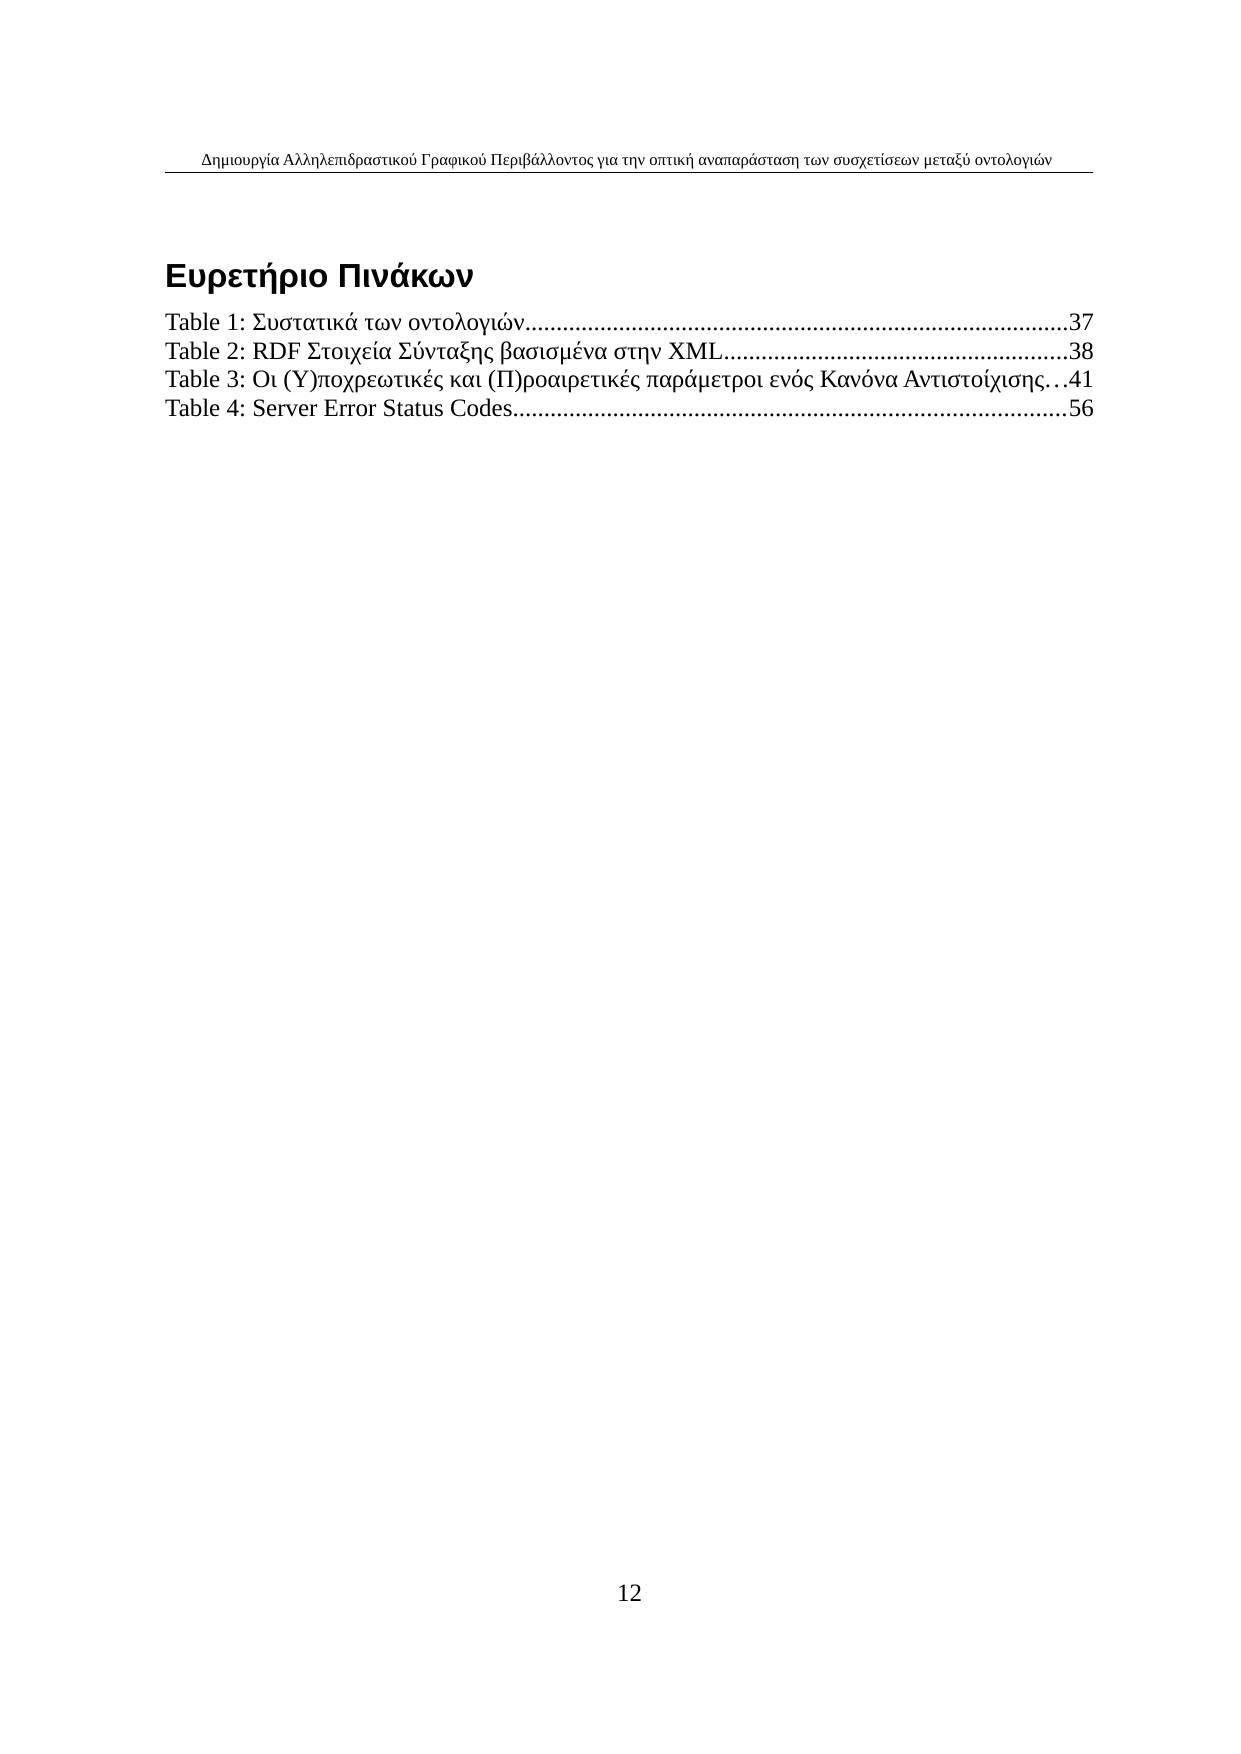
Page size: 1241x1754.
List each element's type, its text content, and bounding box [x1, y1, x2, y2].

text Table 2: RDF Στοιχεία Σύνταξης βασισμένα στην XML 38 [165, 336, 1093, 364]
subtitle Ευρετήριο Πινάκων [165, 256, 1093, 294]
text Table 1: Συστατικά των οντολογιών 37 [165, 307, 1093, 336]
text Table 4: Server Error Status Codes 56 [165, 393, 1093, 422]
text Table 3: Οι (Υ)ποχρεωτικές και (Π)ροαιρετικές παράμετροι ενός Κανόνα Αντιστοίχισης 41 [165, 364, 1093, 393]
